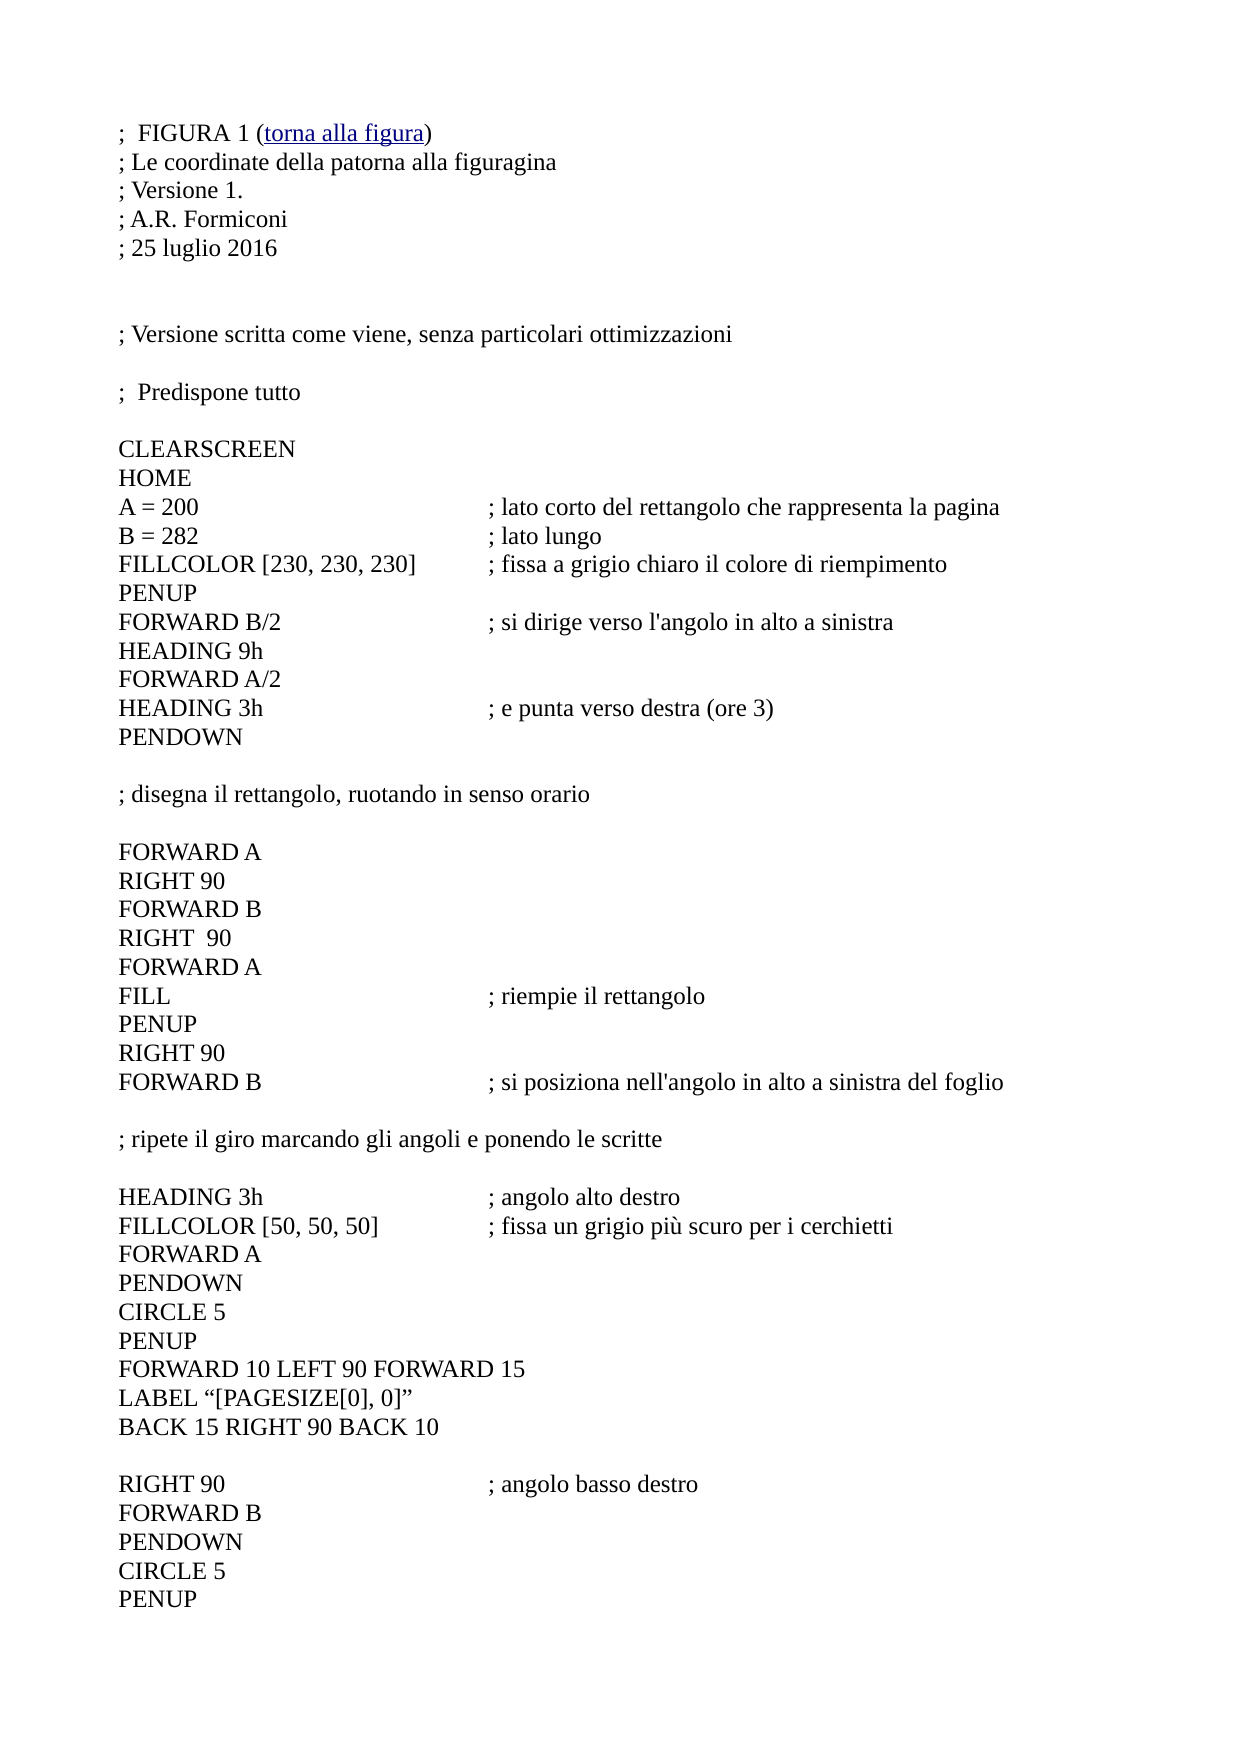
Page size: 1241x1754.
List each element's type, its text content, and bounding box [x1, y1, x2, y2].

text CLEARSCREEN [118, 434, 1122, 463]
text HOME [118, 463, 1122, 492]
text RIGHT 90 ; angolo basso destro [118, 1469, 1122, 1498]
text FORWARD B/2 ; si dirige verso l'angolo in alto a sinistra [118, 607, 1122, 636]
text RIGHT 90 [118, 1038, 1122, 1067]
text RIGHT 90 [118, 923, 1122, 952]
text PENUP [118, 1326, 1122, 1354]
text LABEL “[PAGESIZE[0], 0]” [118, 1383, 1122, 1412]
text ; disegna il rettangolo, ruotando in senso orario [118, 779, 1122, 808]
text FORWARD A [118, 837, 1122, 866]
text RIGHT 90 [118, 866, 1122, 894]
text ; Versione 1. [118, 176, 1122, 204]
text FORWARD B ; si posiziona nell'angolo in alto a sinistra del foglio [118, 1067, 1122, 1096]
text FORWARD 10 LEFT 90 FORWARD 15 [118, 1354, 1122, 1383]
text ; A.R. Formiconi [118, 204, 1122, 233]
text ; ripete il giro marcando gli angoli e ponendo le scritte [118, 1124, 1122, 1153]
text FORWARD A/2 [118, 664, 1122, 693]
text FILLCOLOR [50, 50, 50] ; fissa un grigio più scuro per i cerchietti [118, 1211, 1122, 1239]
text FORWARD A [118, 1239, 1122, 1268]
text HEADING 3h ; angolo alto destro [118, 1182, 1122, 1211]
text PENDOWN [118, 1268, 1122, 1297]
text FORWARD A [118, 952, 1122, 981]
text FILL ; riempie il rettangolo [118, 981, 1122, 1009]
text PENDOWN [118, 1527, 1122, 1556]
text PENUP [118, 1584, 1122, 1613]
text CIRCLE 5 [118, 1556, 1122, 1584]
text FORWARD B [118, 894, 1122, 923]
text PENDOWN [118, 722, 1122, 751]
text ; FIGURA 1 (torna alla figura) [118, 118, 1122, 147]
text PENUP [118, 578, 1122, 607]
text FILLCOLOR [230, 230, 230] ; fissa a grigio chiaro il colore di riempimento [118, 549, 1122, 578]
text ; Predispone tutto [118, 377, 1122, 434]
text ; 25 luglio 2016 [118, 233, 1122, 262]
text HEADING 9h [118, 636, 1122, 664]
text PENUP [118, 1009, 1122, 1038]
text BACK 15 RIGHT 90 BACK 10 [118, 1412, 1122, 1441]
text CIRCLE 5 [118, 1297, 1122, 1326]
text HEADING 3h ; e punta verso destra (ore 3) [118, 693, 1122, 722]
text ; Versione scritta come viene, senza particolari ottimizzazioni [118, 319, 1122, 348]
text B = 282 ; lato lungo [118, 521, 1122, 549]
text ; Le coordinate della patorna alla figuragina [118, 147, 1122, 176]
text A = 200 ; lato corto del rettangolo che rappresenta la pagina [118, 492, 1122, 521]
text FORWARD B [118, 1498, 1122, 1527]
